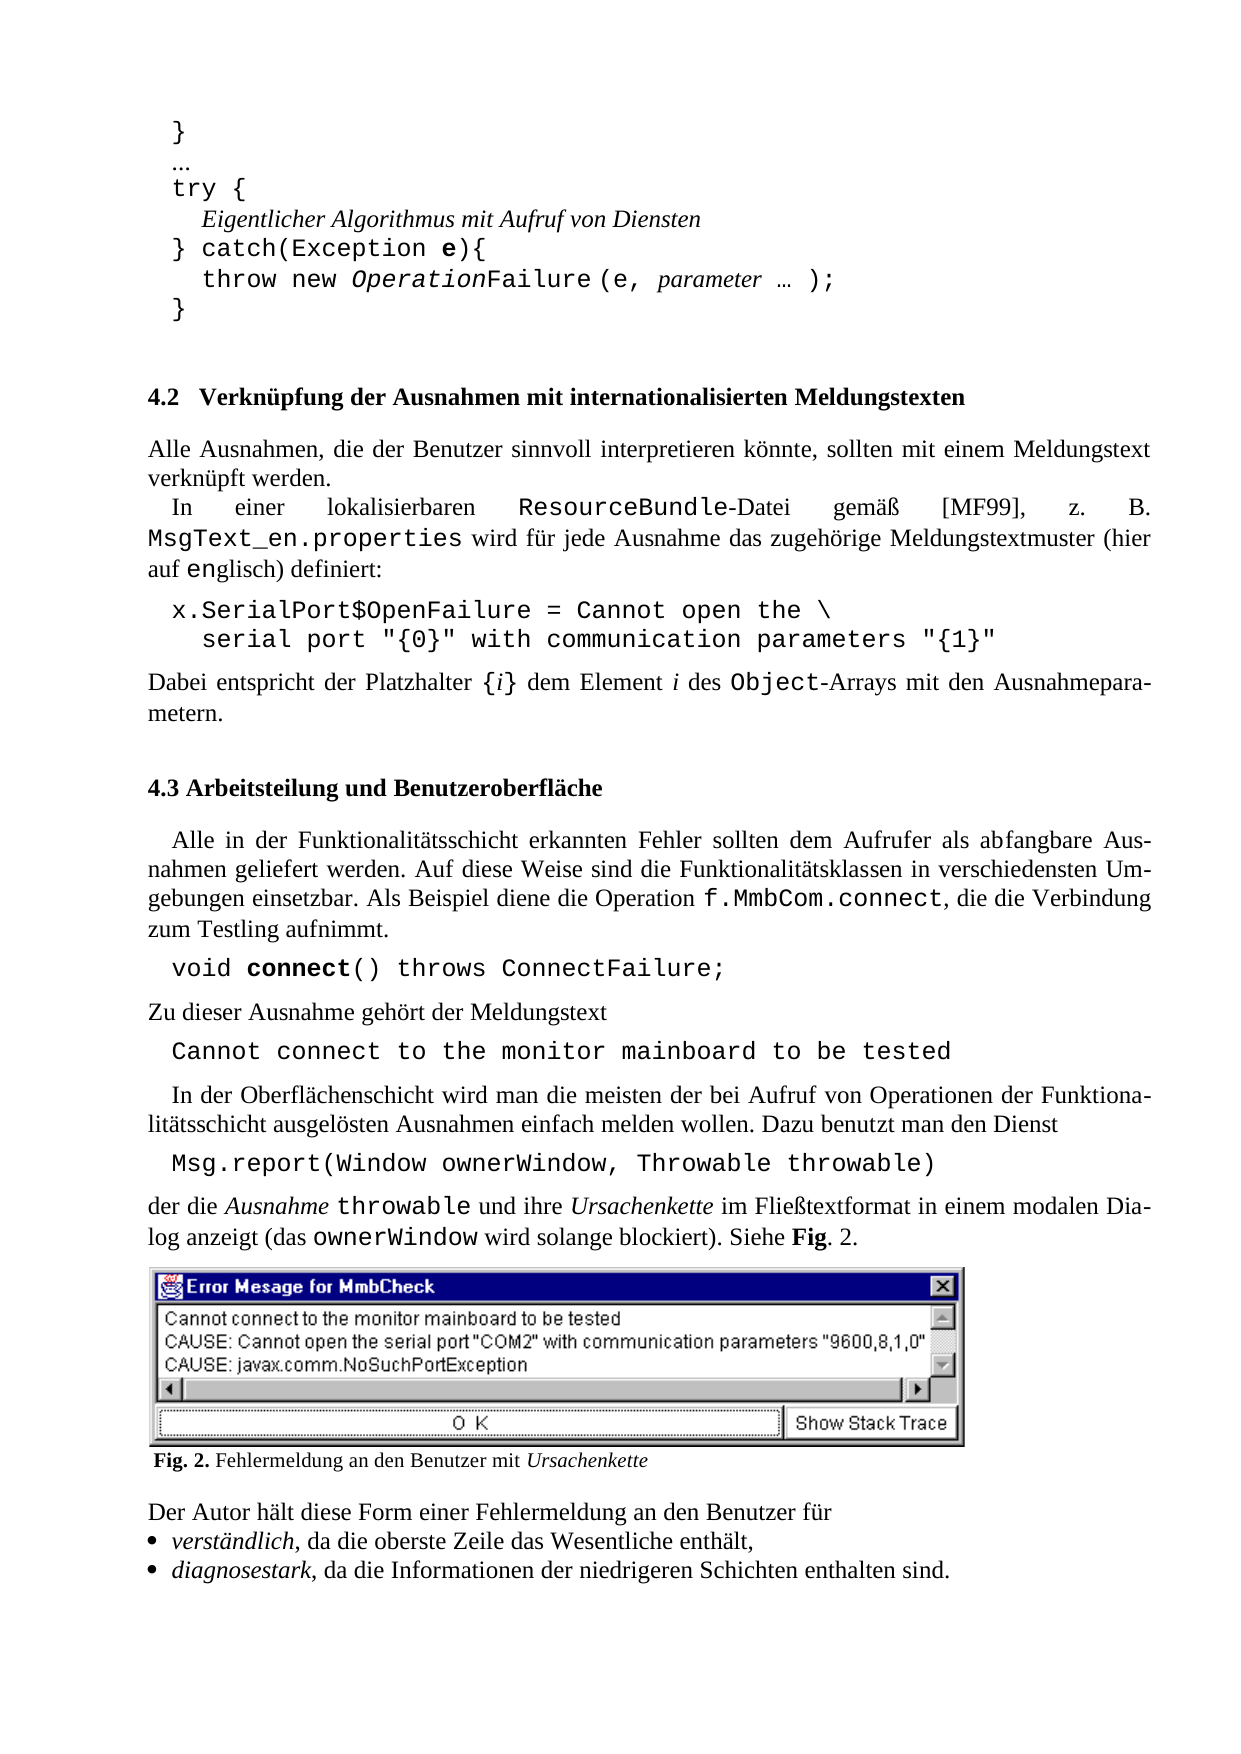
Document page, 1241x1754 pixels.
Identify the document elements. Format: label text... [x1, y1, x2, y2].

text } ... try { Eigentlicher Algorithmus mit Aufruf von Diensten } catch(Exception e){ throw new OperationFailure (e, parameter … ); } [171, 118, 1152, 323]
list verständlich, da die oberste Zeile das Wesentliche enthält, [148, 1526, 1152, 1555]
text Msg.report(Window ownerWindow, Throwable throwable) [171, 1150, 1152, 1179]
text void connect() throws ConnectFailure; [171, 956, 1152, 984]
text In einer lokalisierbaren ResourceBundle-Datei gemäß [MF99], z. B. MsgText_en.properties wird für jede Ausnahme das zugehörige Meldungstextmuster (hier auf englisch) definiert: [148, 492, 1152, 585]
text Dabei entspricht der Platzhalter {i} dem Element i des Object-Arrays mit den Ausnahmepara­metern. [148, 667, 1152, 727]
text Der Autor hält diese Form einer Fehlermeldung an den Benutzer für [148, 1497, 1152, 1526]
text Alle in der Funktionalitätsschicht erkannten Fehler sollten dem Aufrufer als ab­fangbare Aus­nahmen geliefert werden. Auf diese Weise sind die Funktionalitätsklas­sen in verschiedensten Um­gebungen einsetzbar. Als Beispiel diene die Operation f.MmbCom.connect, die die Verbindung zum Testling aufnimmt. [148, 825, 1152, 943]
list diagnosestark, da die Informationen der niedrigeren Schichten enthalten sind. [148, 1555, 1152, 1584]
text Fig. 2. Fehlermeldung an den Benutzer mit Ursachenkette [148, 1266, 1152, 1472]
text Cannot connect to the monitor mainboard to be tested [171, 1038, 1152, 1067]
subtitle 4.3 Arbeitsteilung und Benutzeroberfläche [148, 773, 1152, 802]
text der die Ausnahme throwable und ihre Ursachenkette im Fließtextformat in einem modalen Dia­log anzeigt (das ownerWindow wird solange blockiert). Siehe Fig. 2. [148, 1191, 1152, 1253]
subtitle 4.2 Verknüpfung der Ausnahmen mit internationalisierten Meldungstexten [148, 382, 1152, 411]
text In der Oberflächenschicht wird man die meisten der bei Aufruf von Operationen der Funktiona­litätsschicht ausgelösten Ausnahmen einfach melden wollen. Dazu benut­zt man den Dienst [148, 1079, 1152, 1138]
picture [149, 1267, 965, 1447]
text Zu dieser Ausnahme gehört der Meldungstext [148, 997, 1152, 1026]
text x.SerialPort$OpenFailure = Cannot open the \ serial port "{0}" with communication parameters "{1}" [171, 598, 1152, 655]
text Alle Ausnahmen, die der Benutzer sinnvoll interpretieren könnte, sollten mit einem Meldungstext verknüpft werden. [148, 434, 1152, 492]
